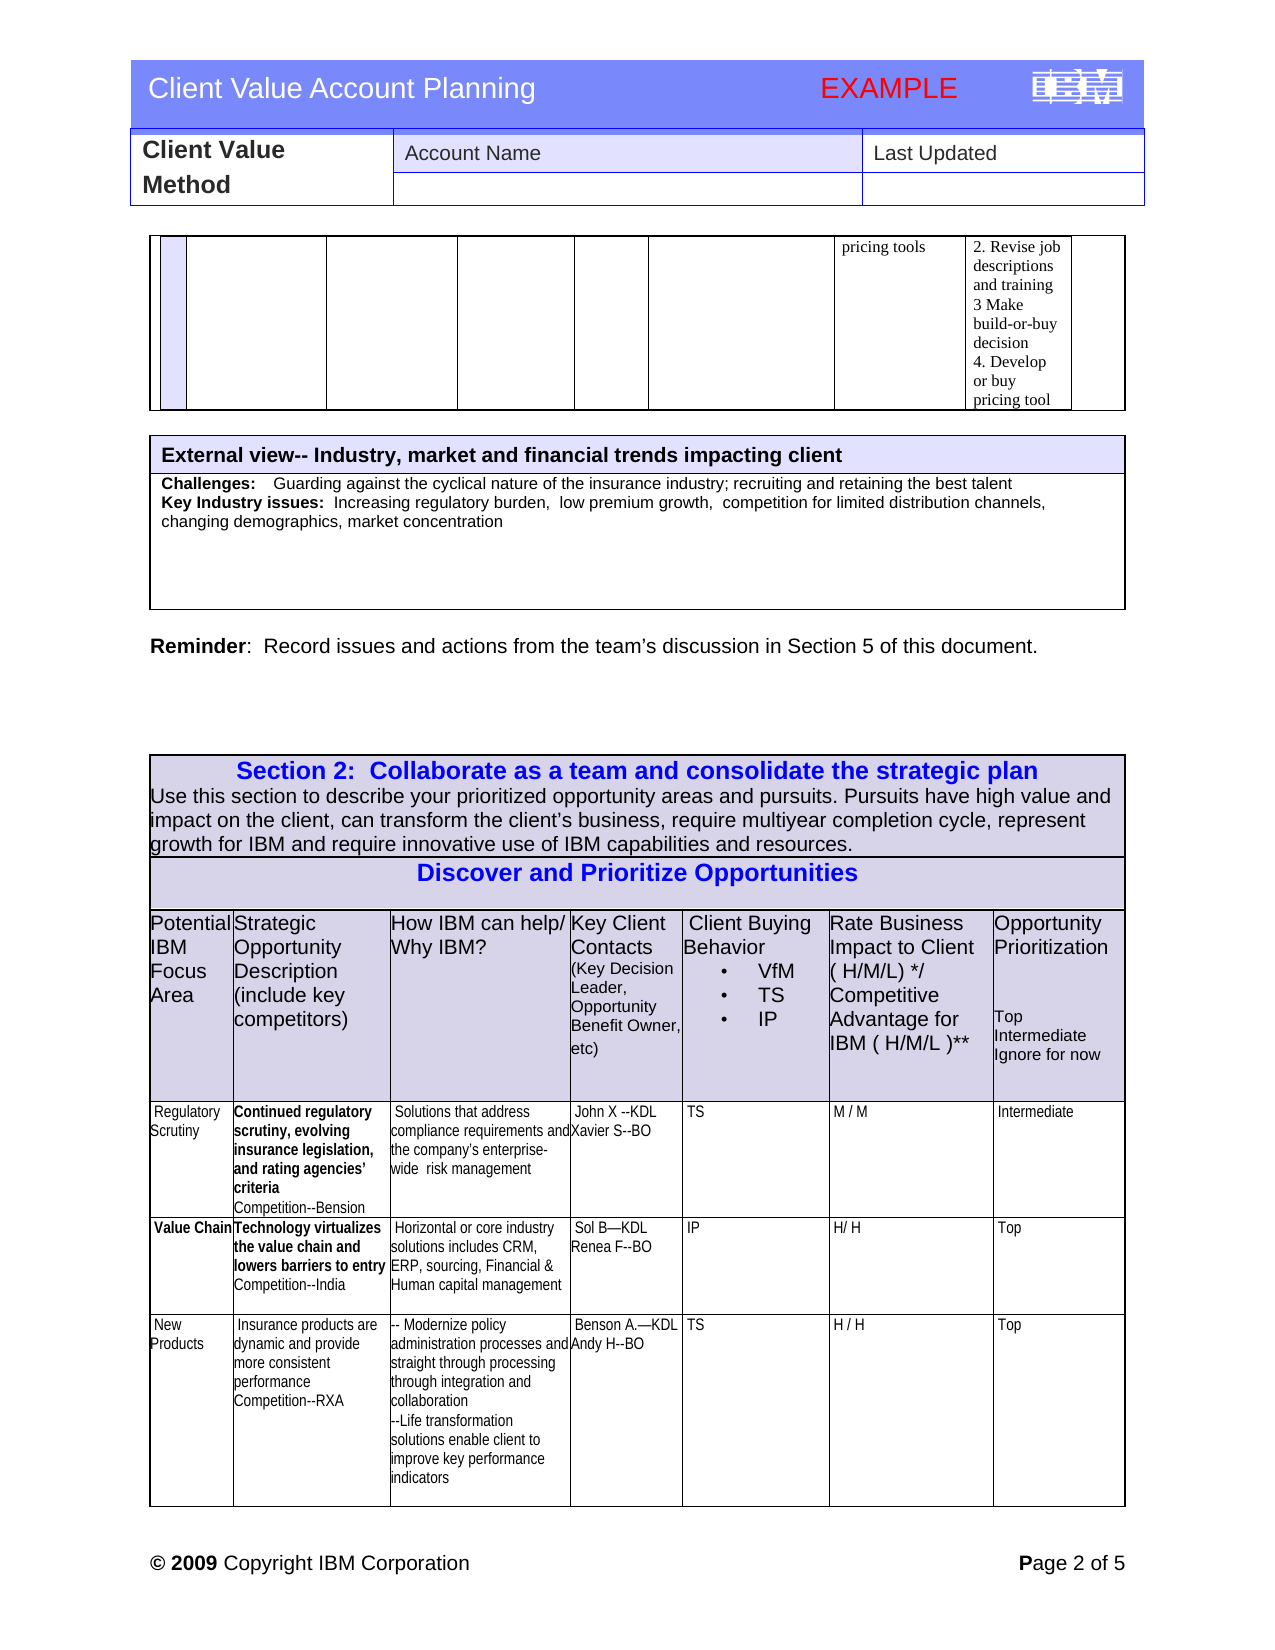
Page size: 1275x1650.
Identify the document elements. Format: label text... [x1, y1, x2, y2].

table_cell Technology virtualizes the value chain and lowers barriers to entry Competition--India [234, 1218, 390, 1313]
table_cell Regulatory Scrutiny [151, 1102, 233, 1217]
table_cell John X --KDL Xavier S--BO [571, 1102, 682, 1217]
table_cell Solutions that address compliance requirements and the company’s enterprise-wide risk management [391, 1102, 570, 1217]
table_cell Continued regulatory scrutiny, evolving insurance legislation, and rating agencies’ criteria Competition--Bension [234, 1102, 390, 1217]
table_cell H / H [830, 1315, 993, 1506]
table_cell Potential IBM Focus Area [151, 911, 233, 1101]
table_cell Client Buying Behavior VfM TS IP [683, 911, 829, 1101]
table_cell TS [683, 1102, 829, 1217]
text Reminder: Record issues and actions from the team’s discussion in Section 5 of this document. [150, 634, 1125, 658]
table_cell Sol B—KDL Renea F--BO [571, 1218, 682, 1313]
table_cell [187, 237, 326, 409]
table_cell [1072, 236, 1124, 410]
table_cell How IBM can help/ Why IBM? [391, 911, 570, 1101]
table_cell Horizontal or core industry solutions includes CRM, ERP, sourcing, Financial & Human capital management [391, 1218, 570, 1313]
table_cell [161, 237, 186, 409]
table_cell Top [994, 1218, 1124, 1313]
table_cell [151, 236, 160, 410]
table_cell -- Modernize policy administration processes and straight through processing through integration and collaboration --Life transformation solutions enable client to improve key performance indicators [391, 1315, 570, 1506]
table_cell Strategic Opportunity Description (include key competitors) [234, 911, 390, 1101]
table_cell H/ H [830, 1218, 993, 1313]
table_cell Insurance products are dynamic and provide more consistent performance Competition--RXA [234, 1315, 390, 1506]
table_cell Top [994, 1315, 1124, 1506]
table_cell [327, 237, 457, 409]
table_cell Benson A.—KDL Andy H--BO [571, 1315, 682, 1506]
table_cell [575, 237, 648, 409]
table_cell Intermediate [994, 1102, 1124, 1217]
table_cell 2. Revise job descriptions and training 3 Make build-or-buy decision 4. Develop or buy pricing tool [966, 237, 1071, 409]
table_cell TS [683, 1315, 829, 1506]
table_cell Value Chain [151, 1218, 233, 1313]
table_cell New Products [151, 1315, 233, 1506]
table_cell Challenges: Guarding against the cyclical nature of the insurance industry; recruiting and retaining the best talent Key Industry issues: Increasing regulatory burden, low premium growth, competition for limited distribution channels, changing demographics, market concentration [151, 474, 1124, 609]
table_cell Key Client Contacts (Key Decision Leader, Opportunity Benefit Owner, etc) [571, 911, 682, 1101]
table_cell Opportunity Prioritization Top Intermediate Ignore for now [994, 911, 1124, 1101]
table_cell [649, 237, 834, 409]
table_cell Rate Business Impact to Client ( H/M/L) */ Competitive Advantage for IBM ( H/M/L )** [830, 911, 993, 1101]
table_cell Discover and Prioritize Opportunities [151, 858, 1124, 908]
table_cell pricing tools [835, 237, 965, 409]
table_header External view-- Industry, market and financial trends impacting client [151, 436, 1124, 473]
table_header Section 2: Collaborate as a team and consolidate the strategic plan Use this section to describe your prioritized opportunity areas and pursuits. Pursuits have high value and impact on the client, can transform the client’s business, require multiyear completion cycle, represent growth for IBM and require innovative use of IBM capabilities and resources. [151, 756, 1124, 856]
table_cell [458, 237, 574, 409]
table_cell IP [683, 1218, 829, 1313]
table_cell M / M [830, 1102, 993, 1217]
